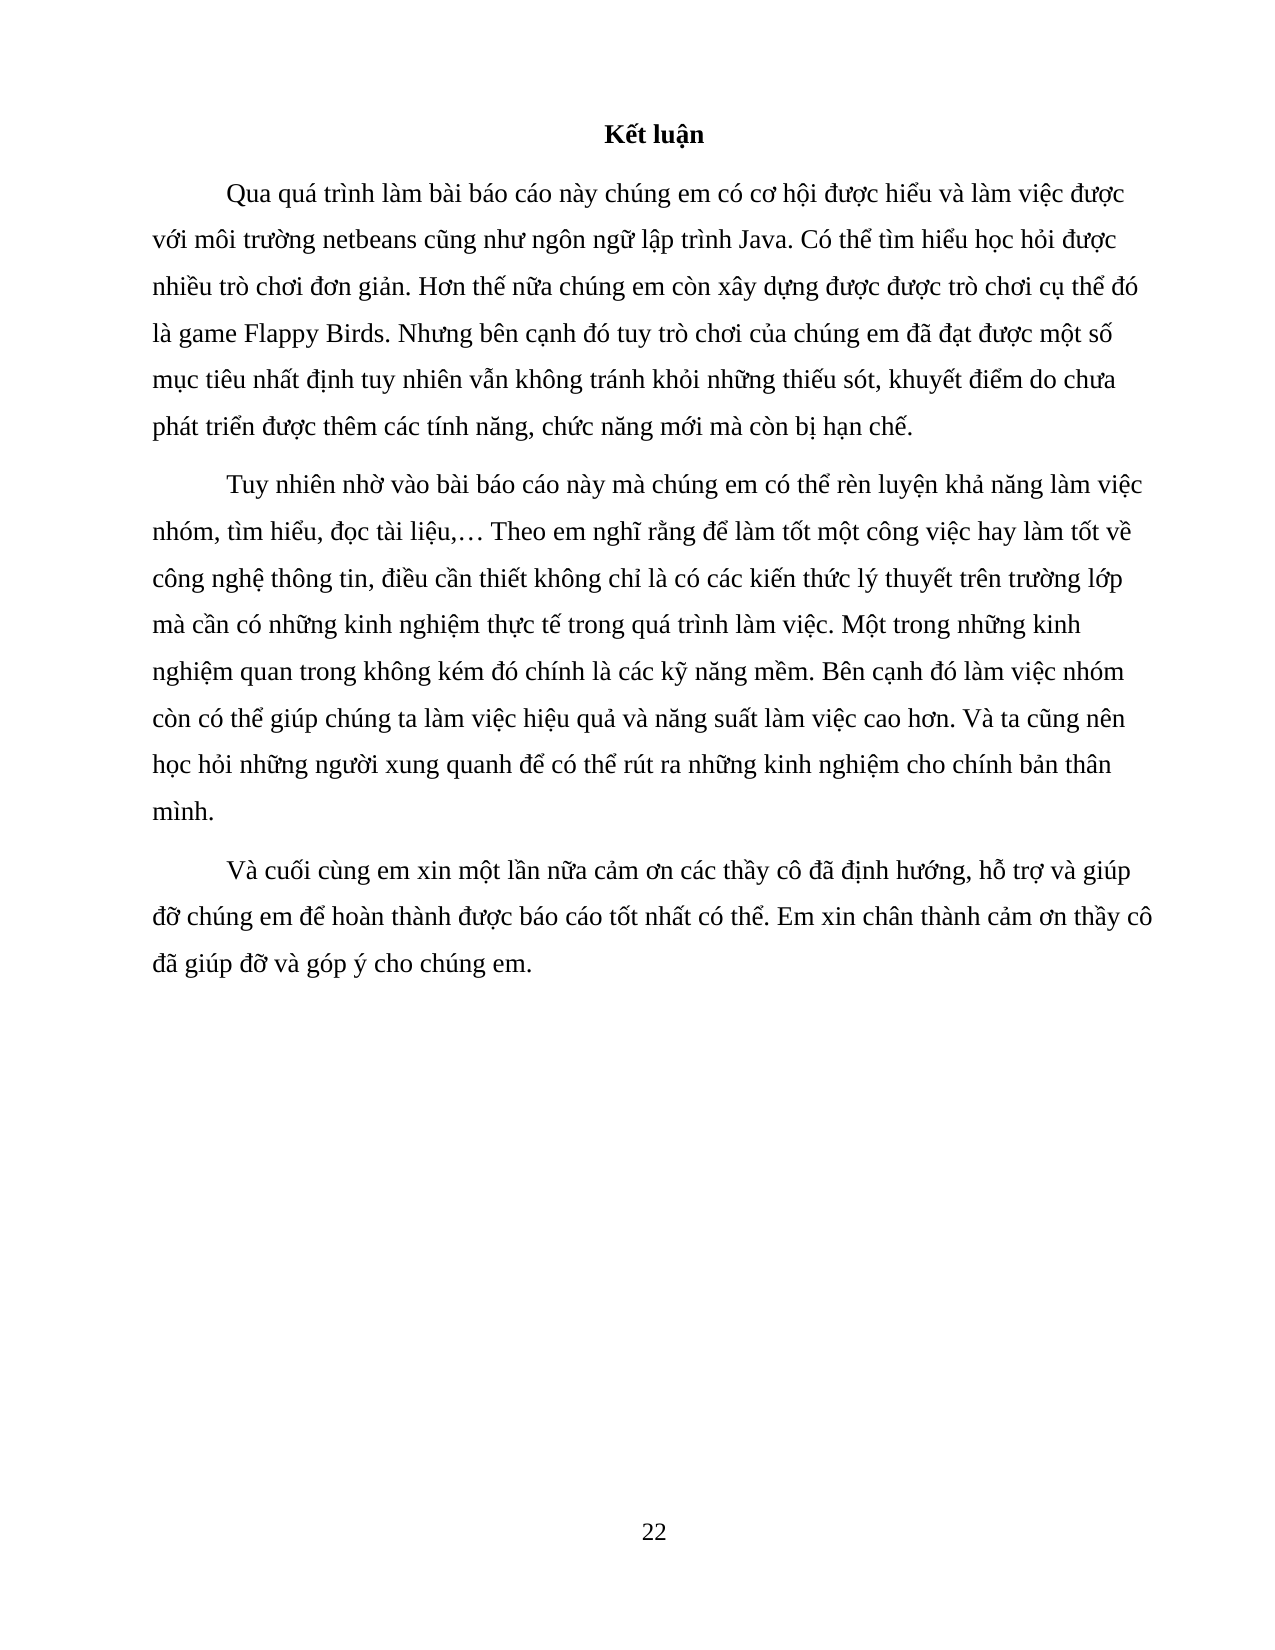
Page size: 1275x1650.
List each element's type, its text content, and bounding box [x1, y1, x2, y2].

text Qua quá trình làm bài báo cáo này chúng em có cơ hội được hiểu và làm việc được với môi trường netbeans cũng như ngôn ngữ lập trình Java. Có thể tìm hiểu học hỏi được nhiều trò chơi đơn giản. Hơn thế nữa chúng em còn xây dựng được được trò chơi cụ thể đó là game Flappy Birds. Nhưng bên cạnh đó tuy trò chơi của chúng em đã đạt được một số mục tiêu nhất định tuy nhiên vẫn không tránh khỏi những thiếu sót, khuyết điểm do chưa phát triển được thêm các tính năng, chức năng mới mà còn bị hạn chế. [152, 177, 1156, 441]
text Và cuối cùng em xin một lần nữa cảm ơn các thầy cô đã định hướng, hỗ trợ và giúp đỡ chúng em để hoàn thành được báo cáo tốt nhất có thể. Em xin chân thành cảm ơn thầy cô đã giúp đỡ và góp ý cho chúng em. [152, 854, 1156, 978]
text Tuy nhiên nhờ vào bài báo cáo này mà chúng em có thể rèn luyện khả năng làm việc nhóm, tìm hiểu, đọc tài liệu,… Theo em nghĩ rằng để làm tốt một công việc hay làm tốt về công nghệ thông tin, điều cần thiết không chỉ là có các kiến thức lý thuyết trên trường lớp mà cần có những kinh nghiệm thực tế trong quá trình làm việc. Một trong những kinh nghiệm quan trong không kém đó chính là các kỹ năng mềm. Bên cạnh đó làm việc nhóm còn có thể giúp chúng ta làm việc hiệu quả và năng suất làm việc cao hơn. Và ta cũng nên học hỏi những người xung quanh để có thể rút ra những kinh nghiệm cho chính bản thân mình. [152, 468, 1156, 826]
text Kết luận [152, 118, 1156, 149]
